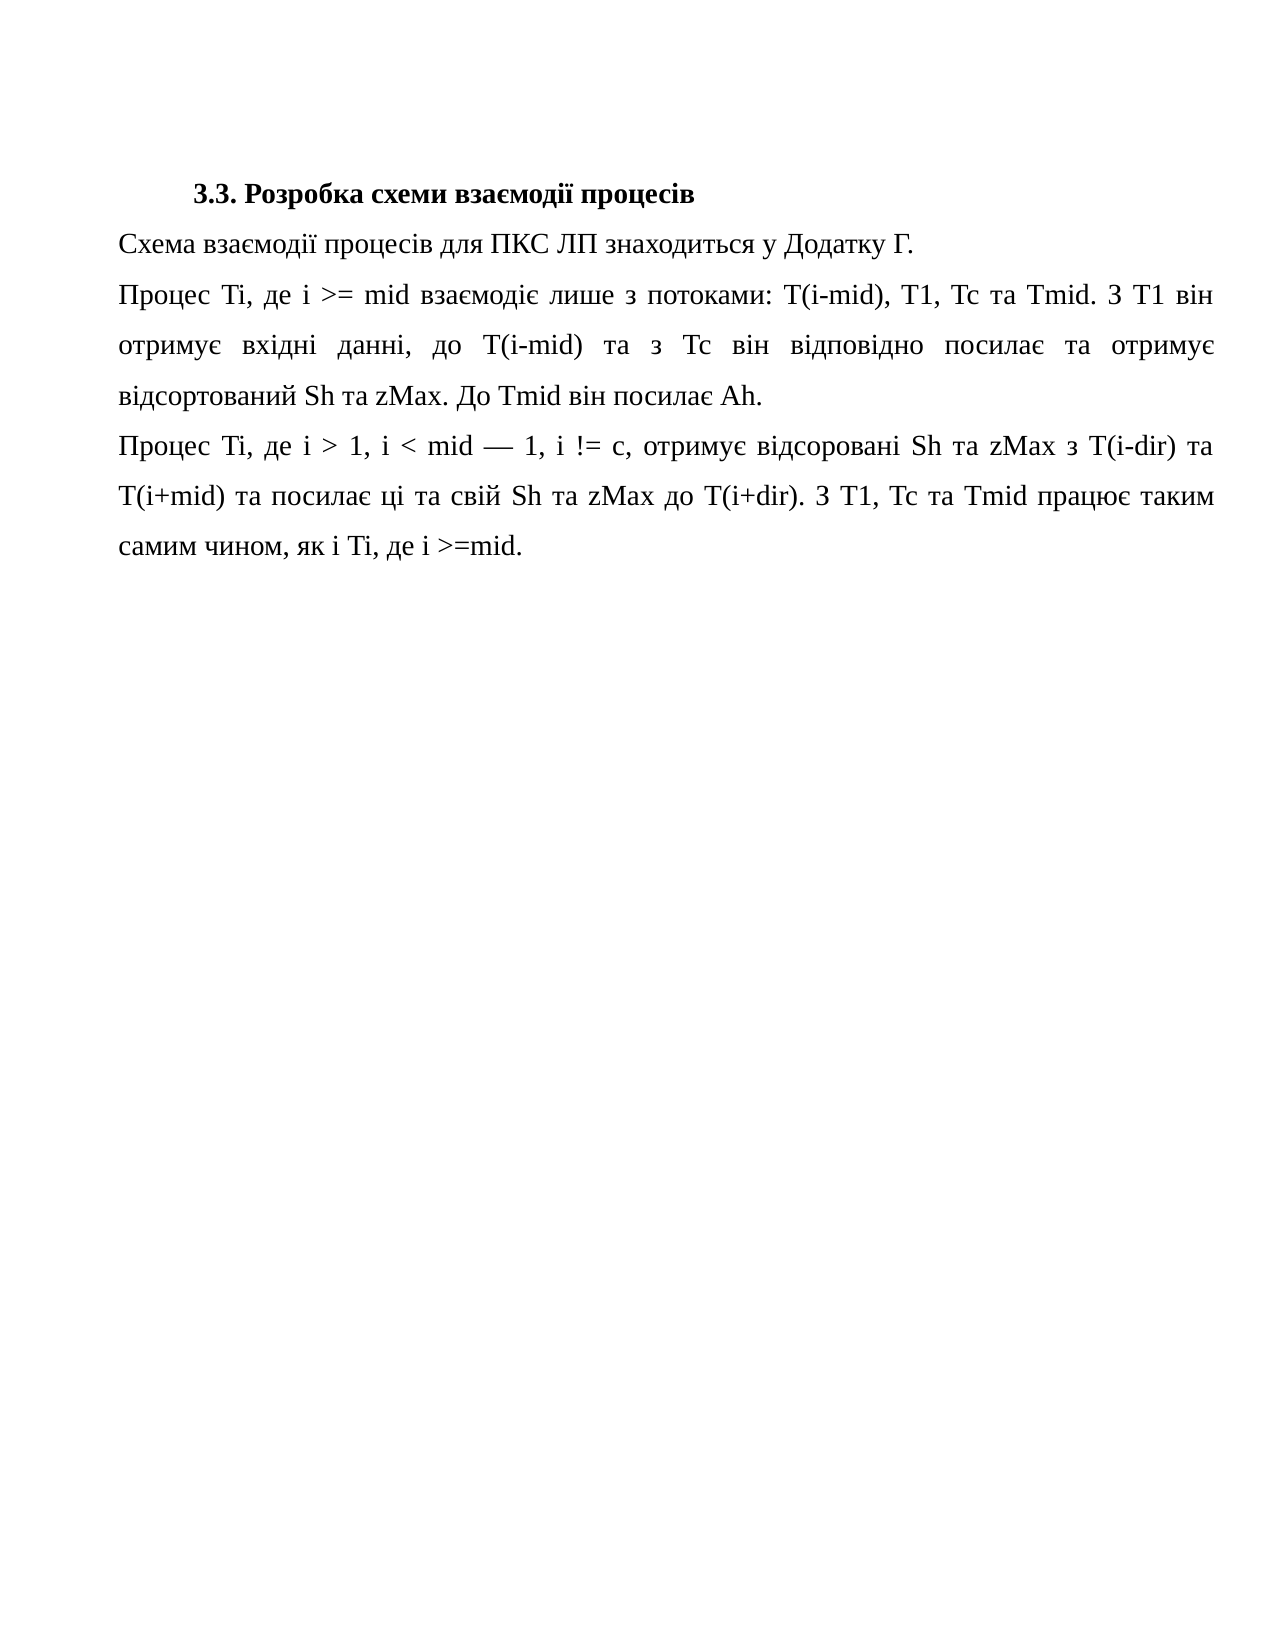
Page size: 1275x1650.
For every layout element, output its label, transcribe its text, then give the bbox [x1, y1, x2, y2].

text Процес Ti, де i >= mid взаємодіє лише з потоками: T(i-mid), T1, Tc та Tmid. З T1 він отримує вхідні данні, до T(i-mid) та з Tc він відповідно посилає та отримує відсортований Sh та zMax. До Tmid він посилає Ah. [118, 277, 1216, 411]
text Cхема взаємодії процесів для ПКС ЛП знаходиться у Додатку Г. [118, 227, 1216, 260]
text Процес Ti, де i > 1, i < mid — 1, i != c, отримує відсоровані Sh та zMax з T(i-dir) та T(i+mid) та посилає ці та свій Sh та zMax до T(i+dir). З T1, Tc та Tmid працює таким самим чином, як і Ti, де i >=mid. [118, 428, 1216, 562]
text 3.3. Розробка схеми взаємодії процесів [118, 176, 1216, 210]
